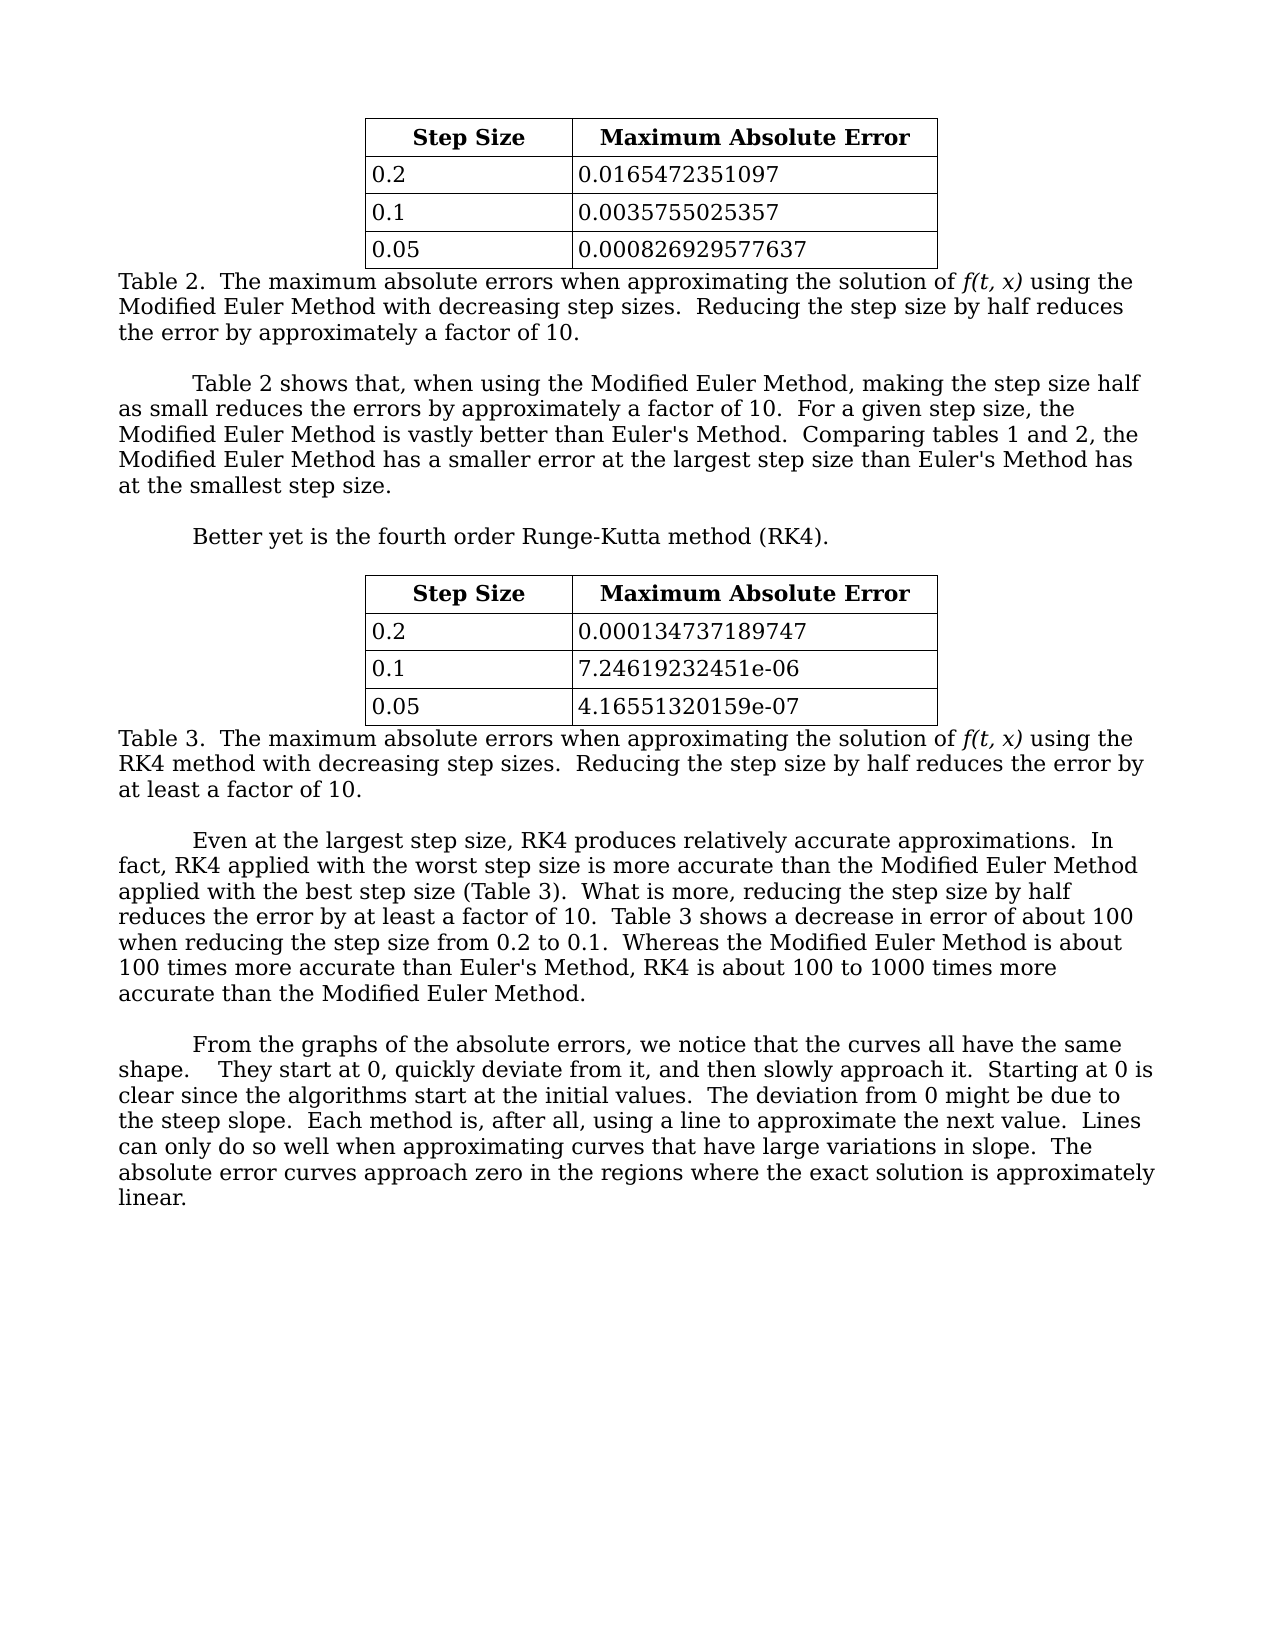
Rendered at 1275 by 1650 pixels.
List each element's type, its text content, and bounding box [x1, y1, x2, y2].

text Table 3. The maximum absolute errors when approximating the solution of f(t, x) using the RK4 method with decreasing step sizes. Reducing the step size by half reduces the error by at least a factor of 10. [118, 726, 1157, 802]
text Table 2 shows that, when using the Modified Euler Method, making the step size half as small reduces the errors by approximately a factor of 10. For a given step size, the Modified Euler Method is vastly better than Euler's Method. Comparing tables 1 and 2, the Modified Euler Method has a smaller error at the largest step size than Euler's Method has at the smallest step size. [118, 371, 1157, 498]
text Table 2. The maximum absolute errors when approximating the solution of f(t, x) using the Modified Euler Method with decreasing step sizes. Reducing the step size by half reduces the error by approximately a factor of 10. [118, 269, 1157, 345]
table_cell 0.000826929577637 [573, 232, 937, 268]
table_cell 0.05 [366, 689, 572, 725]
table_header Maximum Absolute Error [573, 119, 937, 156]
table_header Maximum Absolute Error [573, 576, 937, 613]
table_cell 0.1 [366, 651, 572, 688]
table_cell 0.2 [366, 157, 572, 193]
table_cell 0.000134737189747 [573, 614, 937, 650]
table_cell 4.16551320159e-07 [573, 689, 937, 725]
text Better yet is the fourth order Runge-Kutta method (RK4). [118, 524, 1157, 549]
table_header Step Size [366, 119, 572, 156]
table_cell 0.05 [366, 232, 572, 268]
table_cell 0.1 [366, 194, 572, 231]
table_cell 7.24619232451e-06 [573, 651, 937, 688]
table_header Step Size [366, 576, 572, 613]
text From the graphs of the absolute errors, we notice that the curves all have the same shape. They start at 0, quickly deviate from it, and then slowly approach it. Starting at 0 is clear since the algorithms start at the initial values. The deviation from 0 might be due to the steep slope. Each method is, after all, using a line to approximate the next value. Lines can only do so well when approximating curves that have large variations in slope. The absolute error curves approach zero in the regions where the exact solution is approximately linear. [118, 1032, 1157, 1211]
table_cell 0.0165472351097 [573, 157, 937, 193]
table_cell 0.2 [366, 614, 572, 650]
text Even at the largest step size, RK4 produces relatively accurate approximations. In fact, RK4 applied with the worst step size is more accurate than the Modified Euler Method applied with the best step size (Table 3). What is more, reducing the step size by half reduces the error by at least a factor of 10. Table 3 shows a decrease in error of about 100 when reducing the step size from 0.2 to 0.1. Whereas the Modified Euler Method is about 100 times more accurate than Euler's Method, RK4 is about 100 to 1000 times more accurate than the Modified Euler Method. [118, 828, 1157, 1007]
table_cell 0.0035755025357 [573, 194, 937, 231]
